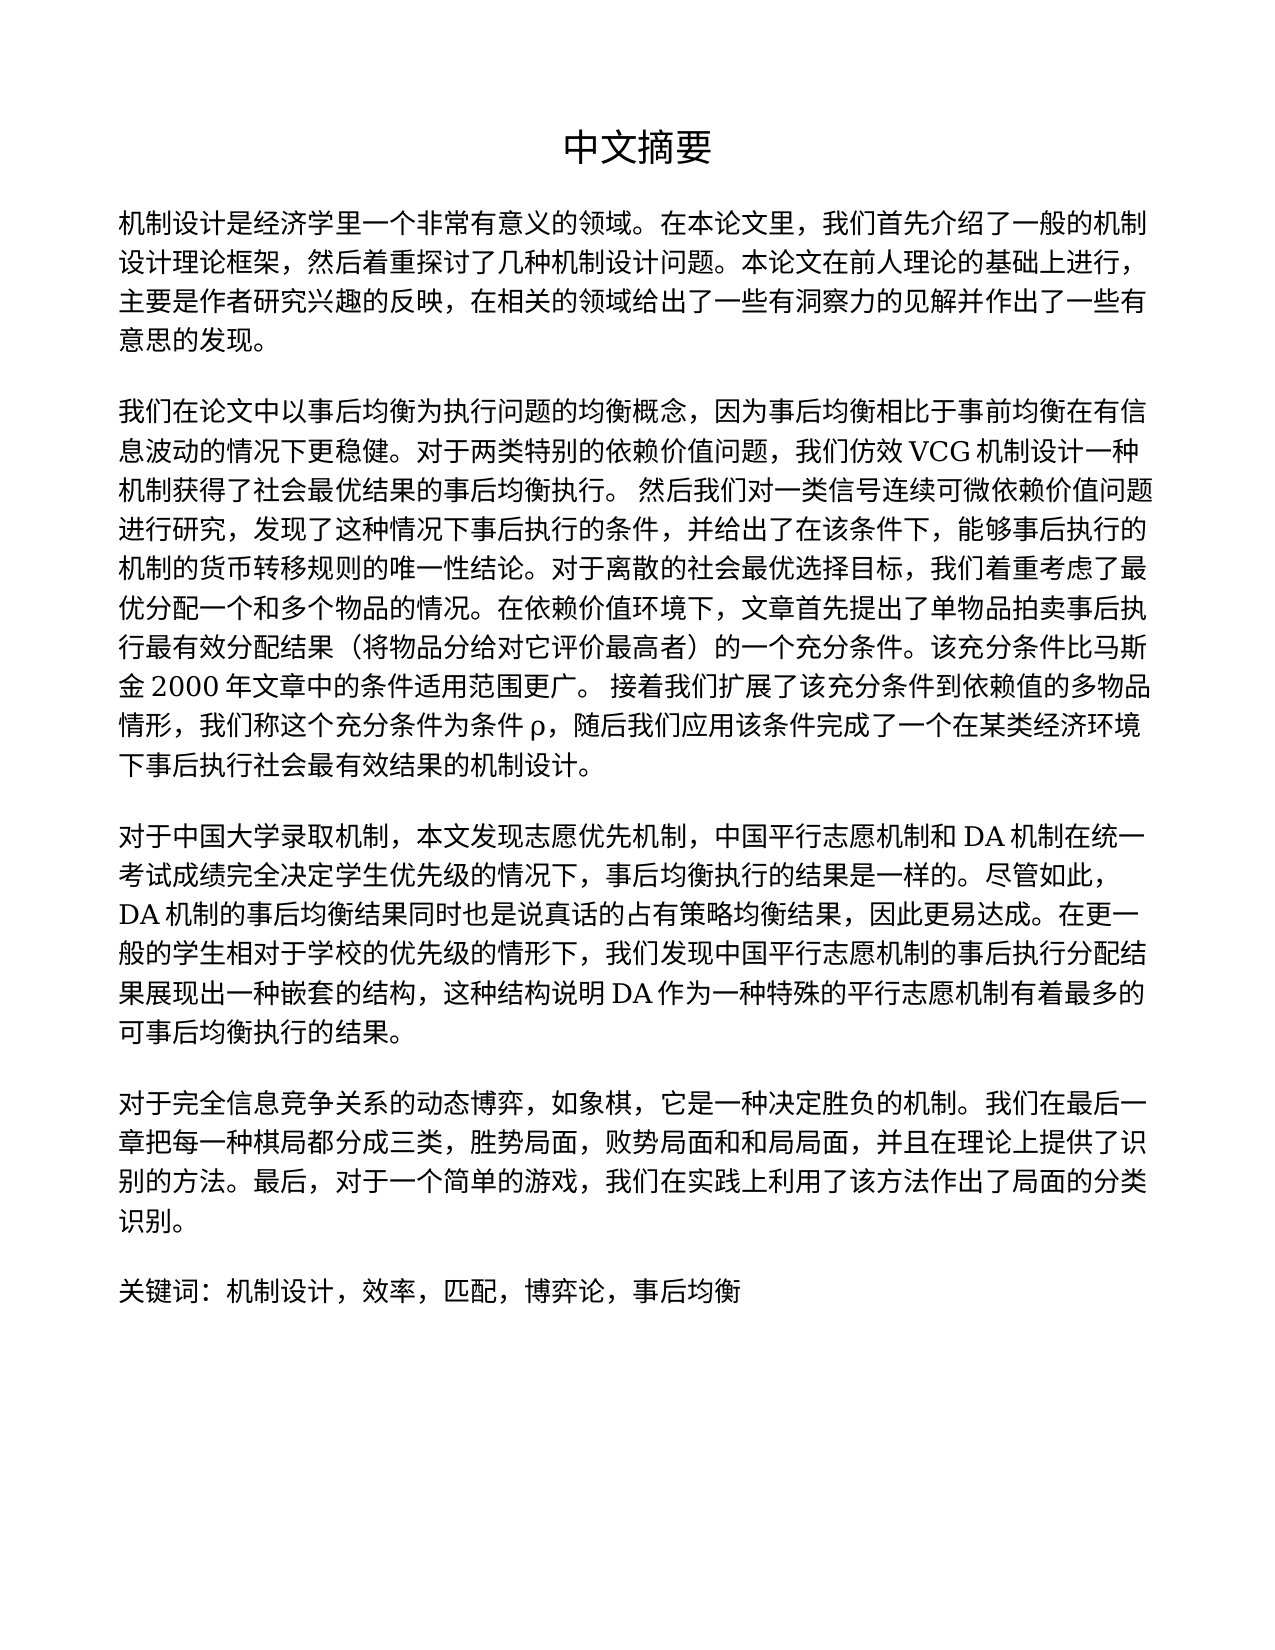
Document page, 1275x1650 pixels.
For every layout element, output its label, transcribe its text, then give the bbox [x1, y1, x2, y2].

text 机制设计是经济学里一个非常有意义的领域。在本论文里，我们首先介绍了一般的机制设计理论框架，然后着重探讨了几种机制设计问题。本论文在前人理论的基础上进行，主要是作者研究兴趣的反映，在相关的领域给出了一些有洞察力的见解并作出了一些有意思的发现。 [118, 202, 1157, 359]
text 关键词：机制设计，效率，匹配，博弈论，事后均衡 [118, 1270, 1157, 1309]
text 我们在论文中以事后均衡为执行问题的均衡概念，因为事后均衡相比于事前均衡在有信息波动的情况下更稳健。对于两类特别的依赖价值问题，我们仿效VCG机制设计一种机制获得了社会最优结果的事后均衡执行。 然后我们对一类信号连续可微依赖价值问题进行研究，发现了这种情况下事后执行的条件，并给出了在该条件下，能够事后执行的机制的货币转移规则的唯一性结论。对于离散的社会最优选择目标，我们着重考虑了最优分配一个和多个物品的情况。在依赖价值环境下，文章首先提出了单物品拍卖事后执行最有效分配结果（将物品分给对它评价最高者）的一个充分条件。该充分条件比马斯金2000年文章中的条件适用范围更广。 接着我们扩展了该充分条件到依赖值的多物品情形，我们称这个充分条件为条件ρ，随后我们应用该条件完成了一个在某类经济环境下事后执行社会最有效结果的机制设计。 [118, 390, 1157, 783]
text 对于中国大学录取机制，本文发现志愿优先机制，中国平行志愿机制和DA机制在统一考试成绩完全决定学生优先级的情况下，事后均衡执行的结果是一样的。尽管如此，DA机制的事后均衡结果同时也是说真话的占有策略均衡结果，因此更易达成。在更一般的学生相对于学校的优先级的情形下，我们发现中国平行志愿机制的事后执行分配结果展现出一种嵌套的结构，这种结构说明DA作为一种特殊的平行志愿机制有着最多的可事后均衡执行的结果。 [118, 814, 1157, 1050]
text 中文摘要 [118, 118, 1157, 172]
text 对于完全信息竞争关系的动态博弈，如象棋，它是一种决定胜负的机制。我们在最后一章把每一种棋局都分成三类，胜势局面，败势局面和和局局面，并且在理论上提供了识别的方法。最后，对于一个简单的游戏，我们在实践上利用了该方法作出了局面的分类识别。 [118, 1082, 1157, 1239]
